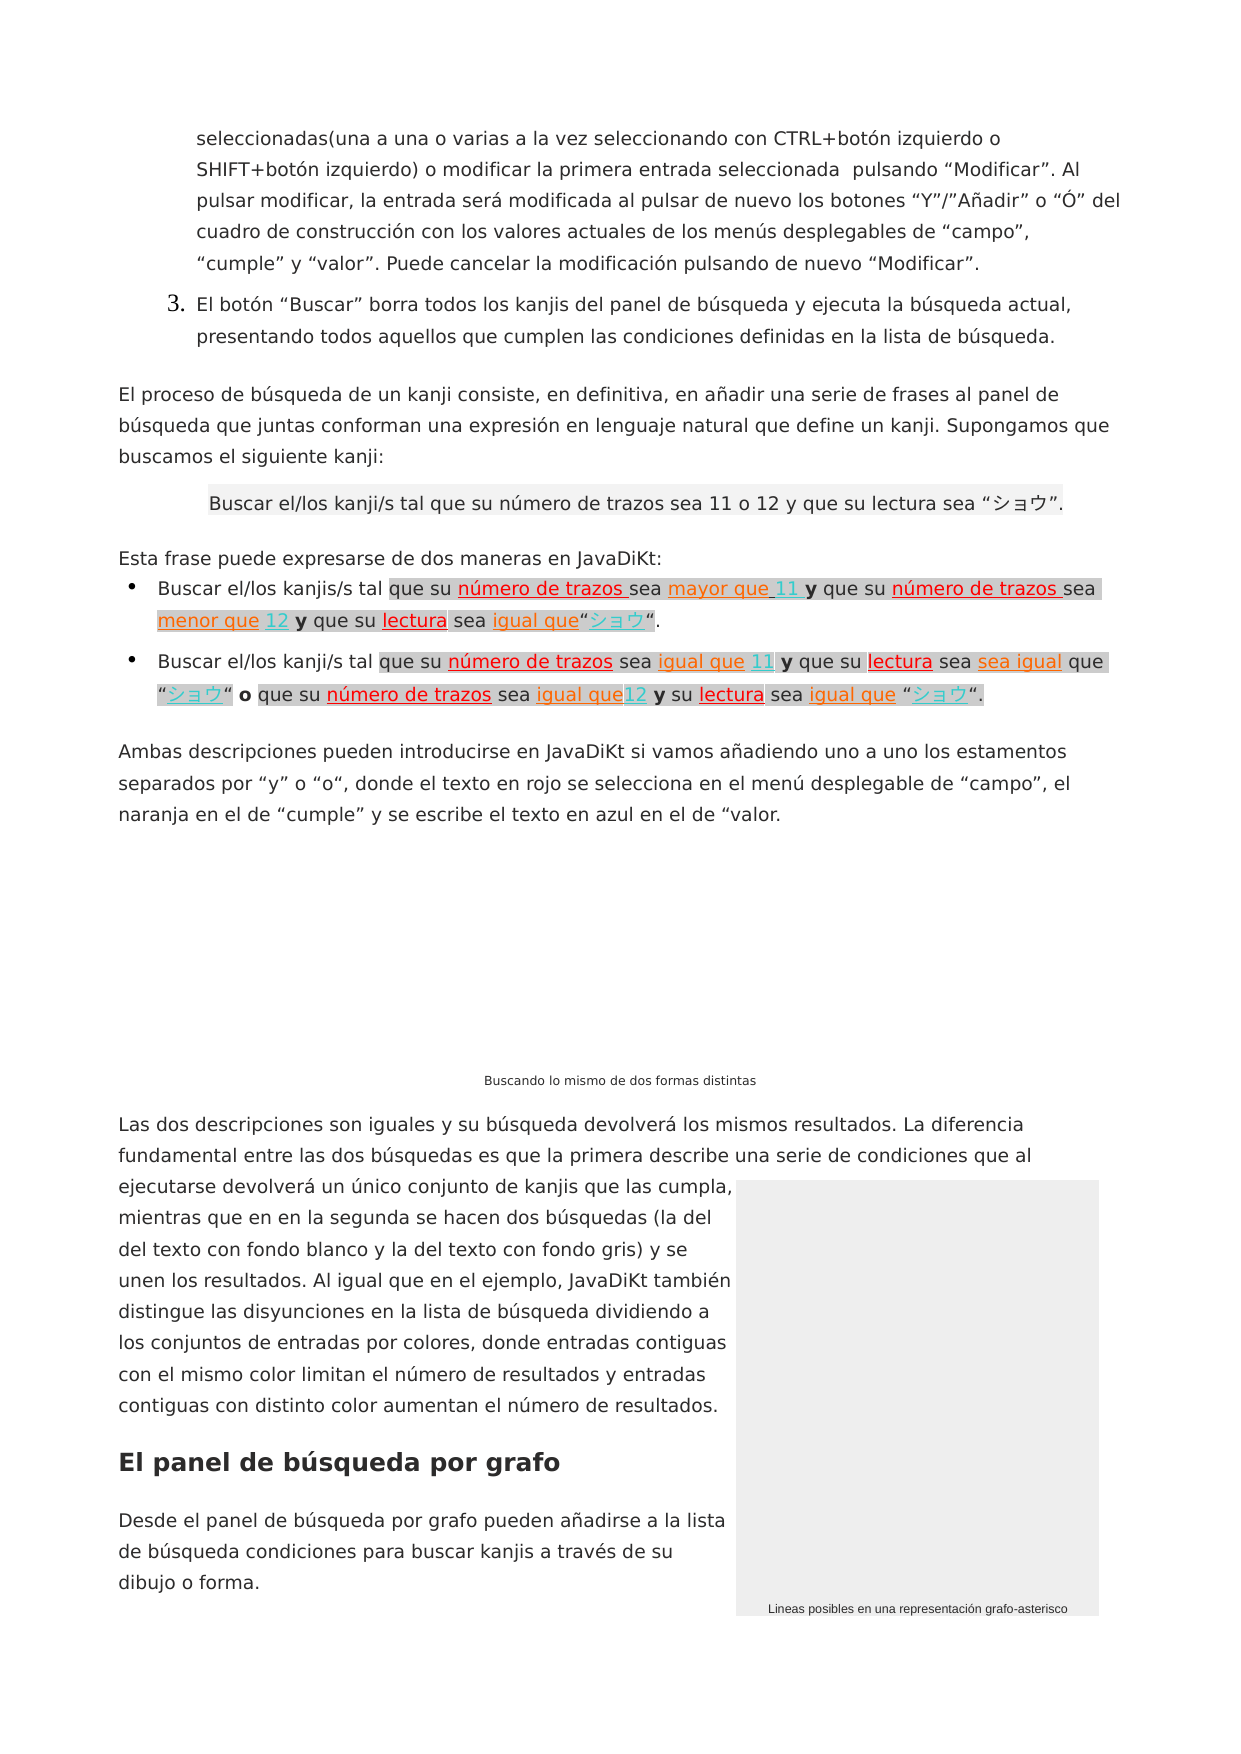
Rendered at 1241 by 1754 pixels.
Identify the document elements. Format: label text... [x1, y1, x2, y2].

text Lineas posibles en una representación grafo-asterisco [736, 1180, 1099, 1616]
list Buscar el/los kanji/s tal que su número de trazos sea igual que 11 y que su lectura sea sea igual que “ショウ“ o que su número de trazos sea igual que12 y su lectura sea igual que “ショウ“. [128, 643, 1122, 706]
list Buscar el/los kanjis/s tal que su número de trazos sea mayor que 11 y que su número de trazos sea menor que 12 y que su lectura sea igual que“ショウ“. [128, 570, 1122, 632]
text Ambas descripciones pueden introducirse en JavaDiKt si vamos añadiendo uno a uno los estamentos separados por “y” o “o“, donde el texto en rojo se selecciona en el menú desplegable de “campo”, el naranja en el de “cumple” y se escribe el texto en azul en el de “valor. [118, 732, 1122, 826]
text Las dos descripciones son iguales y su búsqueda devolverá los mismos resultados. La diferencia fundamental entre las dos búsquedas es que la primera describe una serie de condiciones que al ejecutarse devolverá un único conjunto de kanjis que las cumpla, mientras que en en la segunda se hacen dos búsquedas (la del del texto con fondo blanco y la del texto con fondo gris) y se unen los resultados. Al igual que en el ejemplo, JavaDiKt también distingue las disyunciones en la lista de búsqueda dividiendo a los conjuntos de entradas por colores, donde entradas contiguas con el mismo color limitan el número de resultados y entradas contiguas con distinto color aumentan el número de resultados. [118, 1104, 1122, 1417]
text Desde el panel de búsqueda por grafo pueden añadirse a la lista de búsqueda condiciones para buscar kanjis a través de su dibujo o forma. [118, 1501, 736, 1594]
text El proceso de búsqueda de un kanji consiste, en definitiva, en añadir una serie de frases al panel de búsqueda que juntas conforman una expresión en lenguaje natural que define un kanji. Supongamos que buscamos el siguiente kanji: [118, 374, 1122, 468]
list seleccionadas(una a una o varias a la vez seleccionando con CTRL+botón izquierdo o SHIFT+botón izquierdo) o modificar la primera entrada seleccionada pulsando “Modificar”. Al pulsar modificar, la entrada será modificada al pulsar de nuevo los botones “Y”/”Añadir” o “Ó” del cuadro de construcción con los valores actuales de los menús desplegables de “campo”, “cumple” y “valor”. Puede cancelar la modificación pulsando de nuevo “Modificar”. [167, 118, 1122, 274]
text Esta frase puede expresarse de dos maneras en JavaDiKt: [118, 538, 1122, 570]
text Buscar el/los kanji/s tal que su número de trazos sea 11 o 12 y que su lectura sea “ショウ”. [208, 484, 1063, 515]
subtitle El panel de búsqueda por grafo [118, 1448, 736, 1477]
subtitle [1099, 1448, 1122, 1477]
text Buscando lo mismo de dos formas distintas [126, 1057, 1114, 1088]
list El botón “Buscar” borra todos los kanjis del panel de búsqueda y ejecuta la búsqueda actual, presentando todos aquellos que cumplen las condiciones definidas en la lista de búsqueda. [167, 285, 1122, 348]
